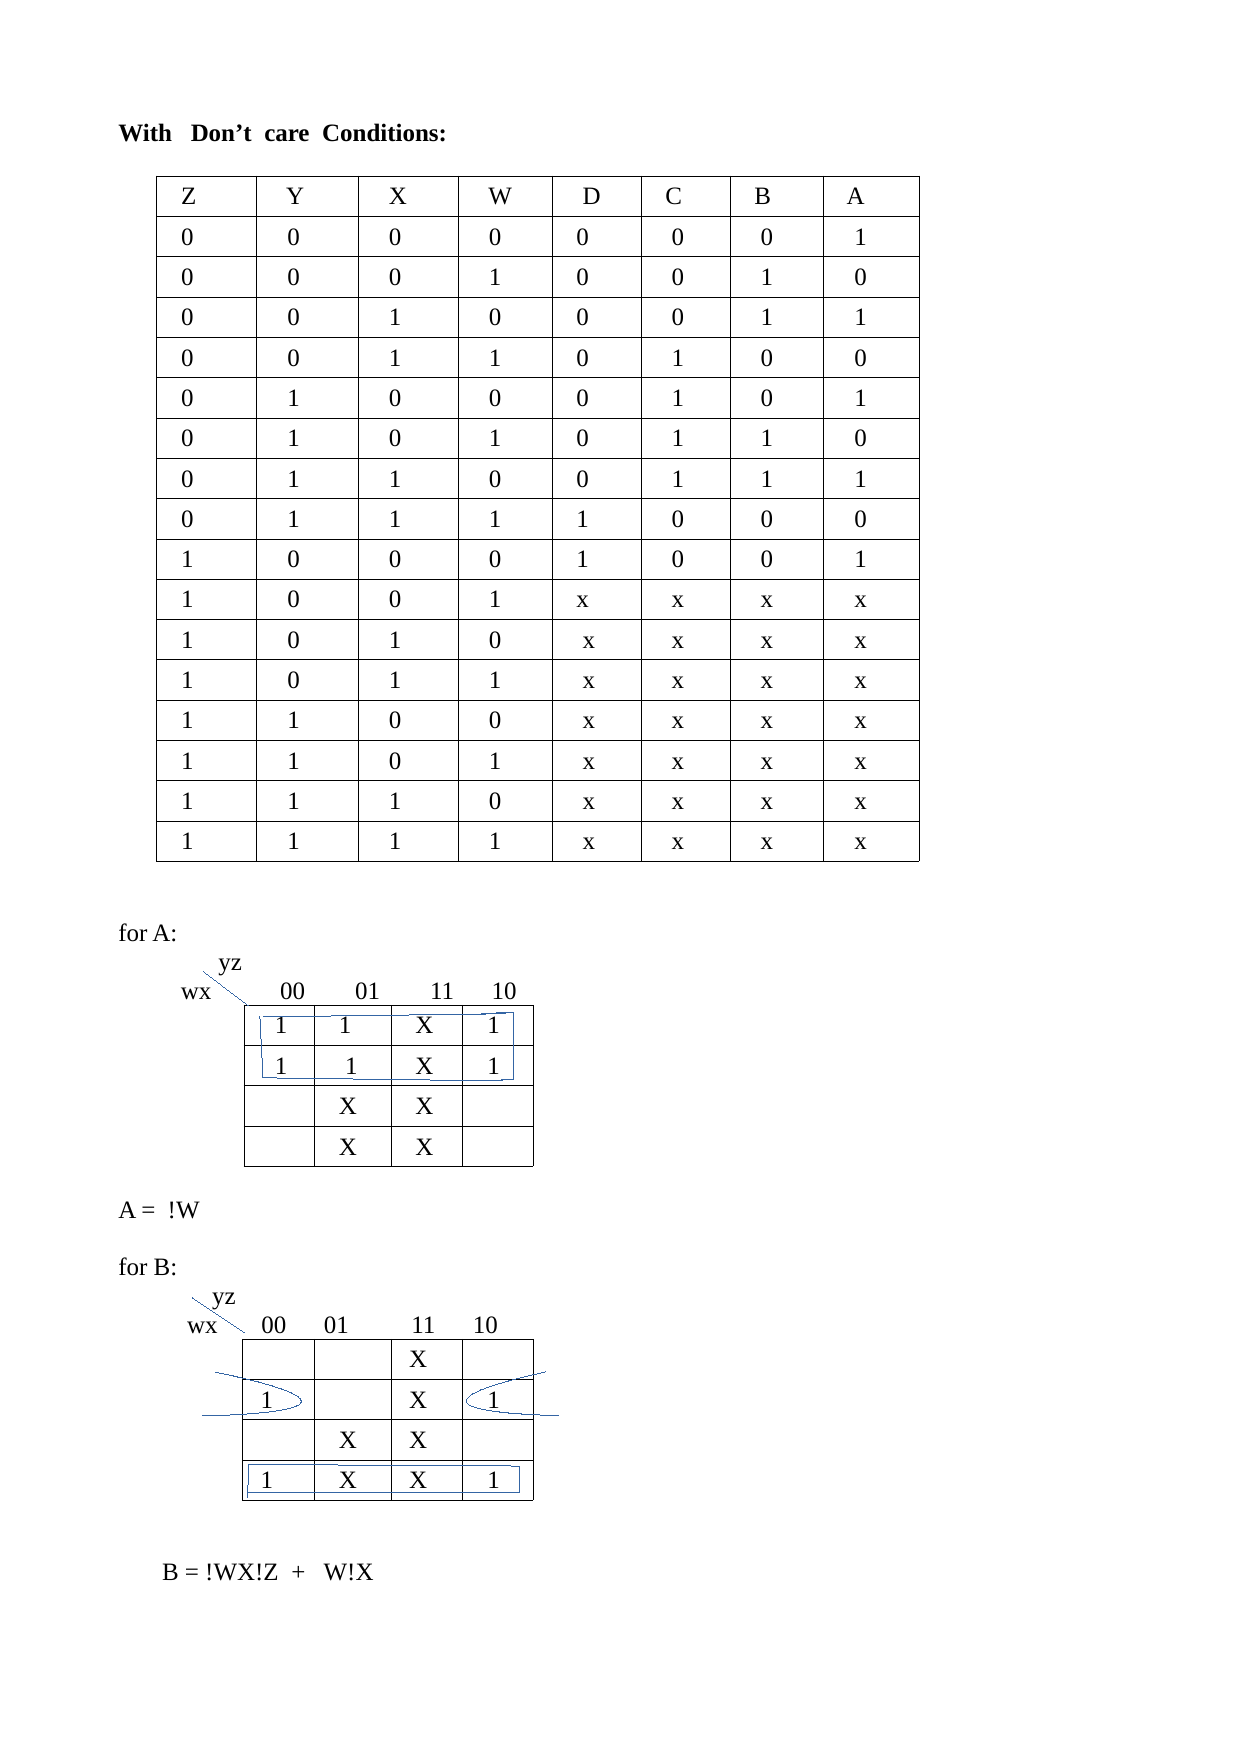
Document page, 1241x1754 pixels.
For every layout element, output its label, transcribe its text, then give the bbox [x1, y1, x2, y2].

table_cell x [642, 660, 730, 700]
table_cell [315, 1380, 391, 1419]
table_cell 0 [553, 338, 641, 377]
table_header C [642, 177, 730, 216]
table_cell 1 [459, 660, 552, 700]
table_cell 1 [359, 338, 458, 377]
table_cell 1 [463, 1380, 533, 1419]
table_cell X [392, 1420, 462, 1459]
table_cell x [553, 660, 641, 700]
table_cell 0 [731, 499, 823, 538]
table_cell 1 [459, 499, 552, 538]
table_cell 0 [359, 217, 458, 256]
table_cell 0 [157, 419, 256, 458]
table_cell 1 [257, 459, 358, 498]
table_cell 0 [257, 257, 358, 297]
table_cell x [553, 580, 641, 619]
table_cell 0 [257, 660, 358, 700]
table_cell 0 [459, 540, 552, 579]
table_cell 0 [459, 217, 552, 256]
table_cell 1 [359, 620, 458, 659]
table_cell x [731, 660, 823, 700]
table_cell 0 [359, 419, 458, 458]
table_header W [459, 177, 552, 216]
table_cell 1 [642, 459, 730, 498]
table_cell 1 [243, 1461, 314, 1500]
table_header X [392, 1340, 462, 1379]
table_cell x [824, 822, 919, 861]
table_cell 0 [553, 217, 641, 256]
table_cell 1 [243, 1380, 314, 1419]
table_cell 1 [157, 781, 256, 821]
table_cell 1 [157, 701, 256, 740]
table_cell 1 [157, 660, 256, 700]
table_cell [392, 1493, 462, 1500]
text yz [118, 947, 1122, 976]
table_cell 0 [157, 257, 256, 297]
table_cell 0 [157, 338, 256, 377]
table_cell x [731, 620, 823, 659]
table_header X [359, 177, 458, 216]
table_cell 0 [257, 620, 358, 659]
table_cell 1 [824, 459, 919, 498]
table_cell X [315, 1127, 391, 1166]
table_cell 0 [553, 378, 641, 417]
text With Don’t care Conditions: [118, 118, 1122, 147]
table_header 1 [463, 1006, 533, 1045]
table_cell 0 [157, 499, 256, 538]
table_cell 0 [459, 701, 552, 740]
table_cell 0 [553, 298, 641, 337]
table_cell 0 [642, 499, 730, 538]
text A = !W [118, 1195, 1122, 1224]
table_cell 0 [642, 217, 730, 256]
table_cell 0 [642, 298, 730, 337]
table_cell [392, 1461, 462, 1465]
table_cell x [824, 660, 919, 700]
table_cell X [315, 1086, 391, 1126]
table_cell X [392, 1086, 462, 1126]
table_cell x [642, 580, 730, 619]
table_cell 1 [463, 1461, 533, 1500]
table_cell 1 [731, 257, 823, 297]
table_cell 1 [257, 499, 358, 538]
table_cell 1 [257, 419, 358, 458]
table_cell 1 [315, 1046, 391, 1085]
table_cell 0 [459, 459, 552, 498]
text yz [118, 1281, 1122, 1310]
table_cell 0 [257, 540, 358, 579]
table_cell 1 [459, 338, 552, 377]
table_cell 0 [359, 257, 458, 297]
table_cell 0 [731, 540, 823, 579]
table_cell 1 [359, 298, 458, 337]
table_cell 0 [359, 378, 458, 417]
table_cell 1 [459, 419, 552, 458]
table_cell 1 [824, 540, 919, 579]
table_cell 1 [824, 298, 919, 337]
table_cell 0 [553, 419, 641, 458]
table_cell 0 [257, 338, 358, 377]
table_cell 1 [157, 580, 256, 619]
table_cell x [553, 701, 641, 740]
table_cell x [642, 741, 730, 780]
table_cell 1 [157, 822, 256, 861]
table_cell 0 [459, 298, 552, 337]
text B = !WX!Z + W!X [118, 1557, 1122, 1586]
table_header 1 [245, 1006, 314, 1045]
table_cell 0 [824, 338, 919, 377]
table_cell 1 [359, 459, 458, 498]
table_cell 0 [359, 540, 458, 579]
table_cell 0 [731, 378, 823, 417]
table_header B [731, 177, 823, 216]
table_cell [243, 1420, 314, 1459]
table_cell X [392, 1466, 462, 1492]
table_cell 0 [157, 459, 256, 498]
table_cell 1 [257, 701, 358, 740]
table_cell 0 [359, 701, 458, 740]
table_cell x [731, 822, 823, 861]
table_cell 0 [553, 257, 641, 297]
table_cell x [731, 781, 823, 821]
table_cell 0 [553, 459, 641, 498]
table_cell X [392, 1046, 462, 1085]
table_cell 0 [459, 378, 552, 417]
table_cell x [731, 741, 823, 780]
table_cell 1 [157, 620, 256, 659]
table_cell x [731, 580, 823, 619]
table_header Z [157, 177, 256, 216]
table_cell X [392, 1127, 462, 1166]
table_cell 1 [553, 499, 641, 538]
table_cell X [315, 1461, 391, 1492]
table_cell 0 [731, 217, 823, 256]
table_cell 0 [157, 217, 256, 256]
table_header D [553, 177, 641, 216]
table_cell 1 [824, 217, 919, 256]
table_cell 0 [824, 419, 919, 458]
table_cell x [642, 620, 730, 659]
table_cell 1 [459, 580, 552, 619]
table_cell x [824, 741, 919, 780]
table_cell 1 [642, 338, 730, 377]
table_header [243, 1340, 314, 1379]
table_header X [392, 1006, 462, 1045]
table_cell 1 [824, 378, 919, 417]
table_cell x [553, 781, 641, 821]
table_header 1 [315, 1006, 391, 1045]
table_cell 1 [257, 781, 358, 821]
table_cell 1 [359, 822, 458, 861]
table_cell 1 [359, 499, 458, 538]
table_cell 0 [459, 781, 552, 821]
text wx 00 01 11 10 [118, 976, 1122, 1005]
table_cell 0 [642, 540, 730, 579]
table_header A [824, 177, 919, 216]
table_cell 1 [459, 257, 552, 297]
table_cell x [824, 580, 919, 619]
table_cell 0 [257, 217, 358, 256]
text for B: [118, 1252, 1122, 1281]
table_cell 1 [359, 660, 458, 700]
table_cell 0 [157, 378, 256, 417]
table_header [315, 1340, 391, 1379]
table_cell 1 [459, 741, 552, 780]
table_cell 1 [731, 459, 823, 498]
table_cell X [315, 1420, 391, 1459]
table_cell 1 [463, 1046, 533, 1085]
text for A: [118, 918, 1122, 947]
table_cell [463, 1086, 533, 1126]
table_cell 0 [257, 298, 358, 337]
table_cell 0 [824, 257, 919, 297]
table_cell x [553, 620, 641, 659]
table_cell 1 [642, 378, 730, 417]
table_cell x [824, 701, 919, 740]
table_cell 1 [257, 822, 358, 861]
table_cell 0 [824, 499, 919, 538]
table_cell [245, 1127, 314, 1166]
table_cell 1 [257, 741, 358, 780]
table_cell x [824, 620, 919, 659]
table_cell [463, 1420, 533, 1459]
table_cell 1 [459, 822, 552, 861]
table_cell x [824, 781, 919, 821]
table_cell 0 [157, 298, 256, 337]
table_cell x [642, 781, 730, 821]
table_cell 1 [731, 298, 823, 337]
table_cell x [642, 822, 730, 861]
table_cell 0 [459, 620, 552, 659]
table_cell 0 [359, 741, 458, 780]
table_cell 1 [257, 378, 358, 417]
table_cell x [731, 701, 823, 740]
table_cell x [553, 822, 641, 861]
table_cell 1 [157, 540, 256, 579]
table_cell 0 [359, 580, 458, 619]
table_cell x [553, 741, 641, 780]
table_cell x [642, 701, 730, 740]
table_cell [315, 1493, 391, 1500]
table_cell 1 [359, 781, 458, 821]
table_header Y [257, 177, 358, 216]
table_cell 0 [642, 257, 730, 297]
text wx 00 01 11 10 [118, 1310, 1122, 1339]
table_cell [245, 1086, 314, 1126]
table_cell 1 [731, 419, 823, 458]
table_cell 1 [157, 741, 256, 780]
table_cell 0 [731, 338, 823, 377]
table_header [463, 1340, 533, 1379]
table_cell [463, 1127, 533, 1166]
table_cell X [392, 1380, 462, 1419]
table_cell 0 [257, 580, 358, 619]
table_cell 1 [245, 1046, 314, 1085]
table_cell 1 [553, 540, 641, 579]
table_cell 1 [642, 419, 730, 458]
